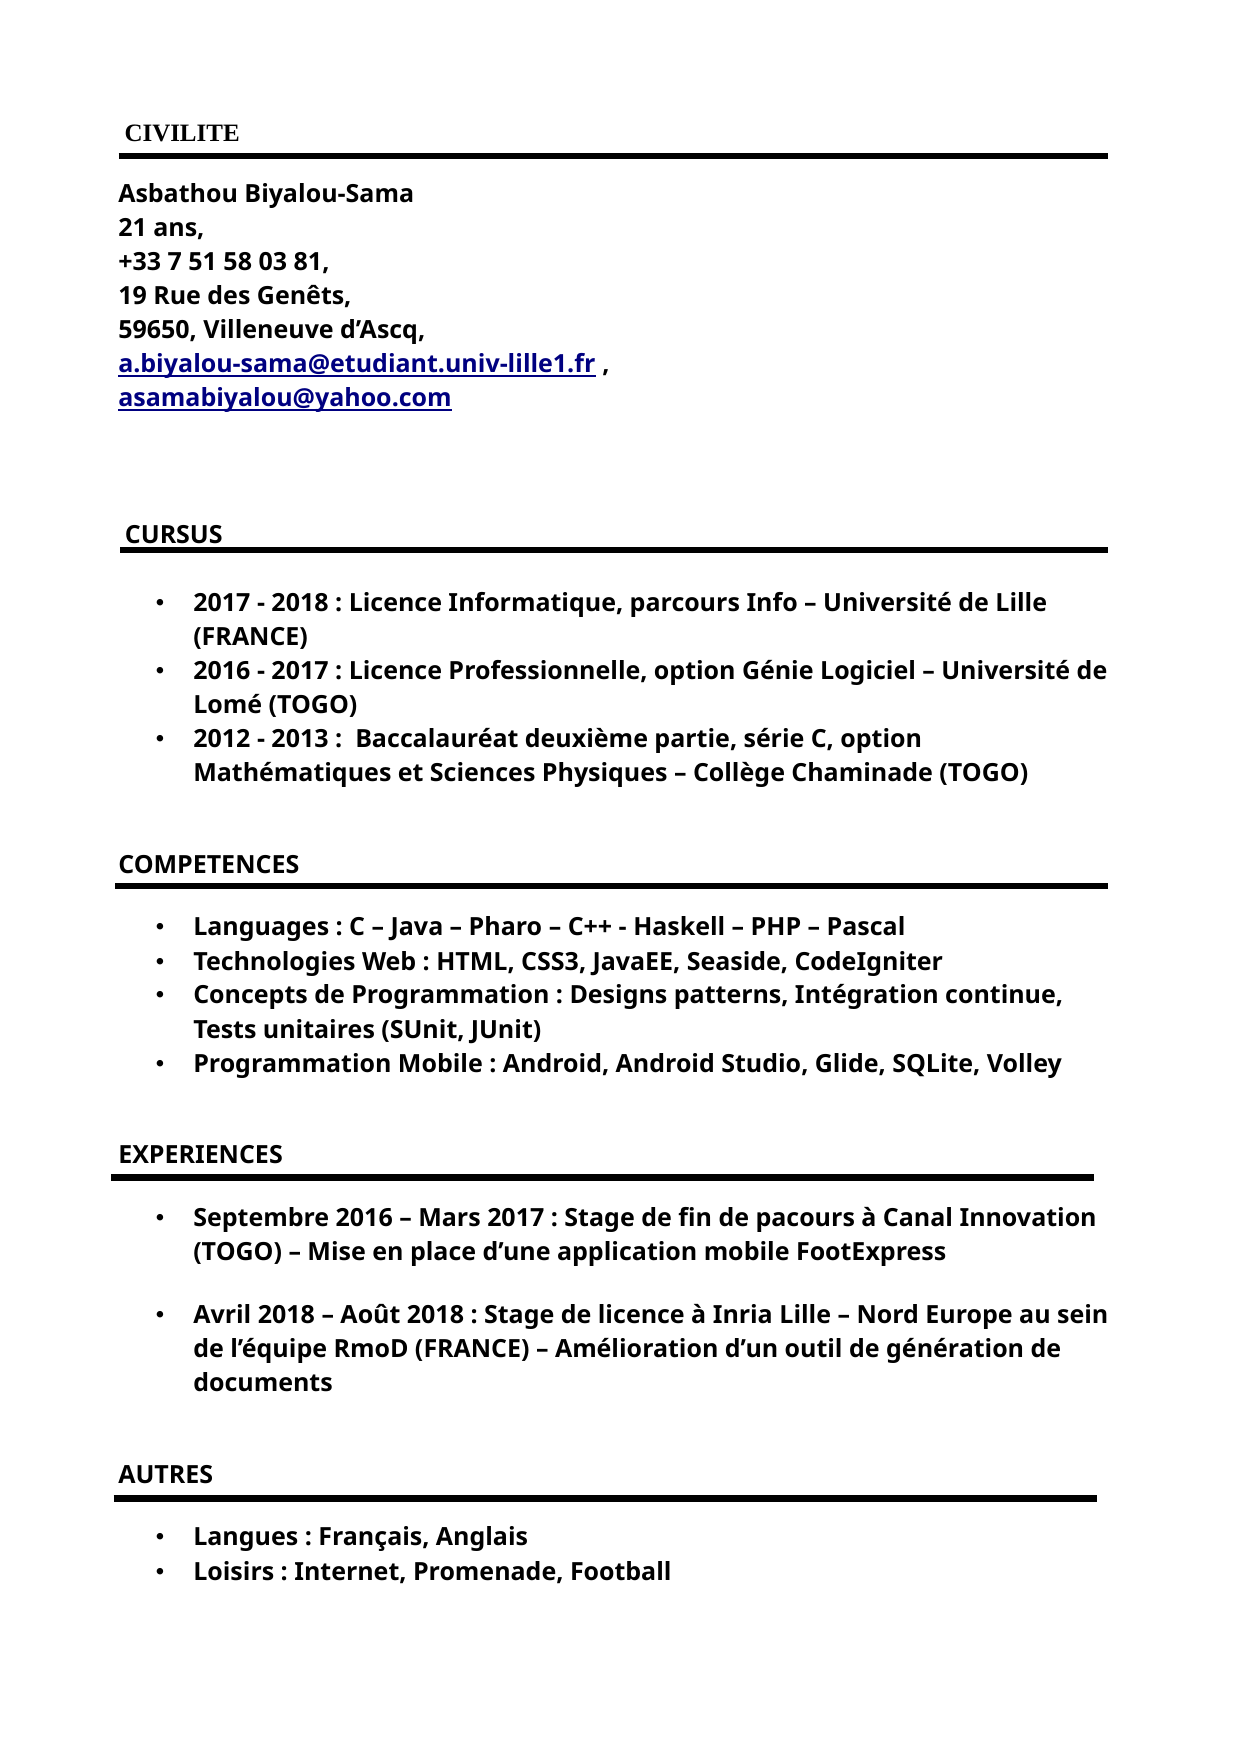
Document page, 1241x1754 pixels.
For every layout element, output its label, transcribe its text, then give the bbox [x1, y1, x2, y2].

text Asbathou Biyalou-Sama [118, 176, 1122, 210]
text 19 Rue des Genêts, [118, 278, 1122, 312]
text asamabiyalou@yahoo.com [118, 380, 1122, 414]
list 2016 - 2017 : Licence Professionnelle, option Génie Logiciel – Université de Lomé (TOGO) [156, 652, 1122, 721]
text CURSUS [118, 516, 1122, 550]
list Programmation Mobile : Android, Android Studio, Glide, SQLite, Volley [156, 1045, 1122, 1079]
list Concepts de Programmation : Designs patterns, Intégration continue, Tests unitaires (SUnit, JUnit) [156, 977, 1122, 1045]
text a.biyalou-sama@etudiant.univ-lille1.fr , [118, 346, 1122, 380]
list Loisirs : Internet, Promenade, Football [156, 1553, 1122, 1587]
text COMPETENCES [118, 846, 1122, 880]
text CIVILITE [118, 118, 1122, 147]
list 2012 - 2013 : Baccalauréat deuxième partie, série C, option Mathématiques et Sciences Physiques – Collège Chaminade (TOGO) [156, 721, 1122, 789]
text EXPERIENCES [118, 1137, 1122, 1171]
text +33 7 51 58 03 81, [118, 244, 1122, 278]
text AUTRES [118, 1456, 1122, 1490]
list Langues : Français, Anglais [156, 1519, 1122, 1553]
list Septembre 2016 – Mars 2017 : Stage de fin de pacours à Canal Innovation (TOGO) – Mise en place d’une application mobile FootExpress [156, 1200, 1122, 1268]
text 59650, Villeneuve d’Ascq, [118, 312, 1122, 346]
list Languages : C – Java – Pharo – C++ - Haskell – PHP – Pascal [156, 909, 1122, 943]
list Avril 2018 – Août 2018 : Stage de licence à Inria Lille – Nord Europe au sein de l’équipe RmoD (FRANCE) – Amélioration d’un outil de génération de documents [156, 1297, 1122, 1399]
list Technologies Web : HTML, CSS3, JavaEE, Seaside, CodeIgniter [156, 943, 1122, 977]
text 21 ans, [118, 210, 1122, 244]
list 2017 - 2018 : Licence Informatique, parcours Info – Université de Lille (FRANCE) [156, 584, 1122, 652]
